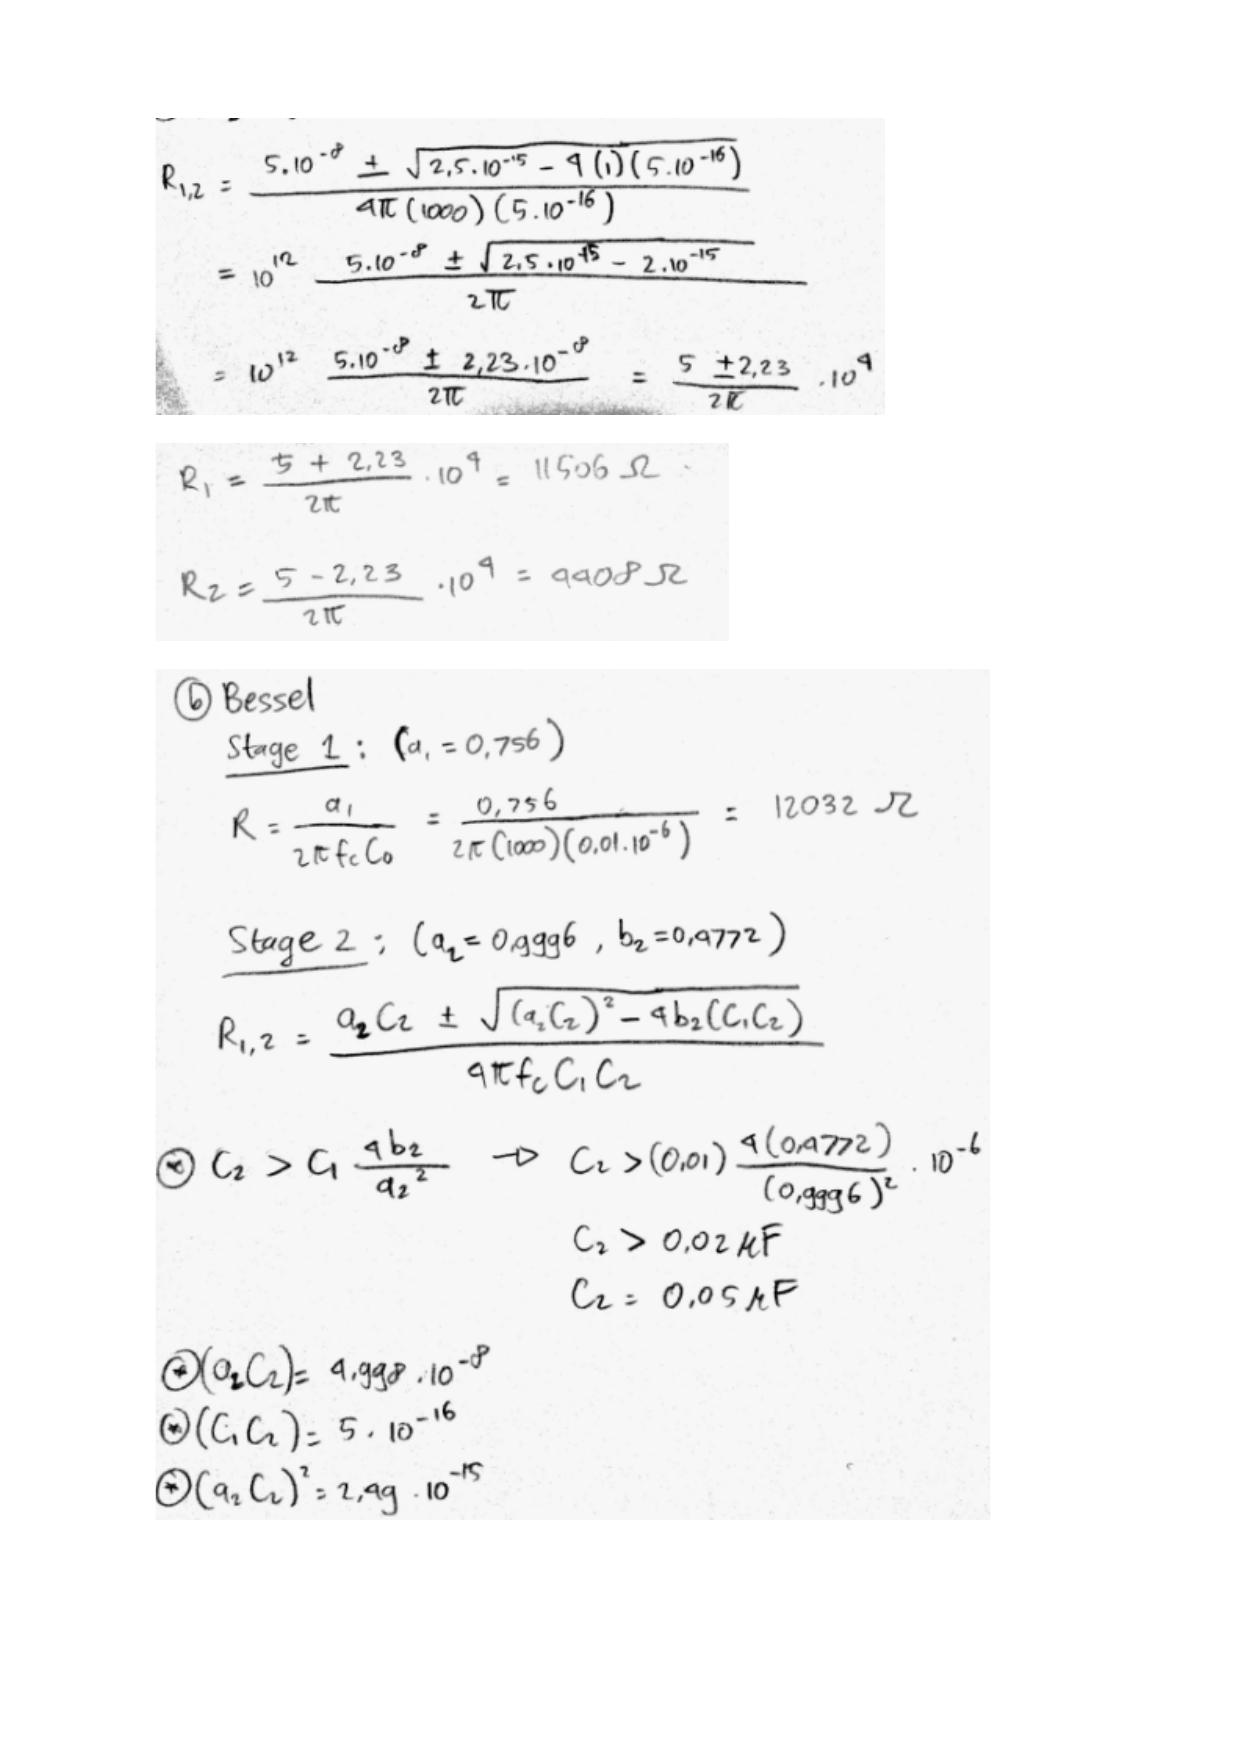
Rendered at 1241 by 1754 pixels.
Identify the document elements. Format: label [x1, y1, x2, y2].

picture [155, 669, 990, 1520]
picture [155, 443, 729, 641]
picture [155, 118, 886, 415]
